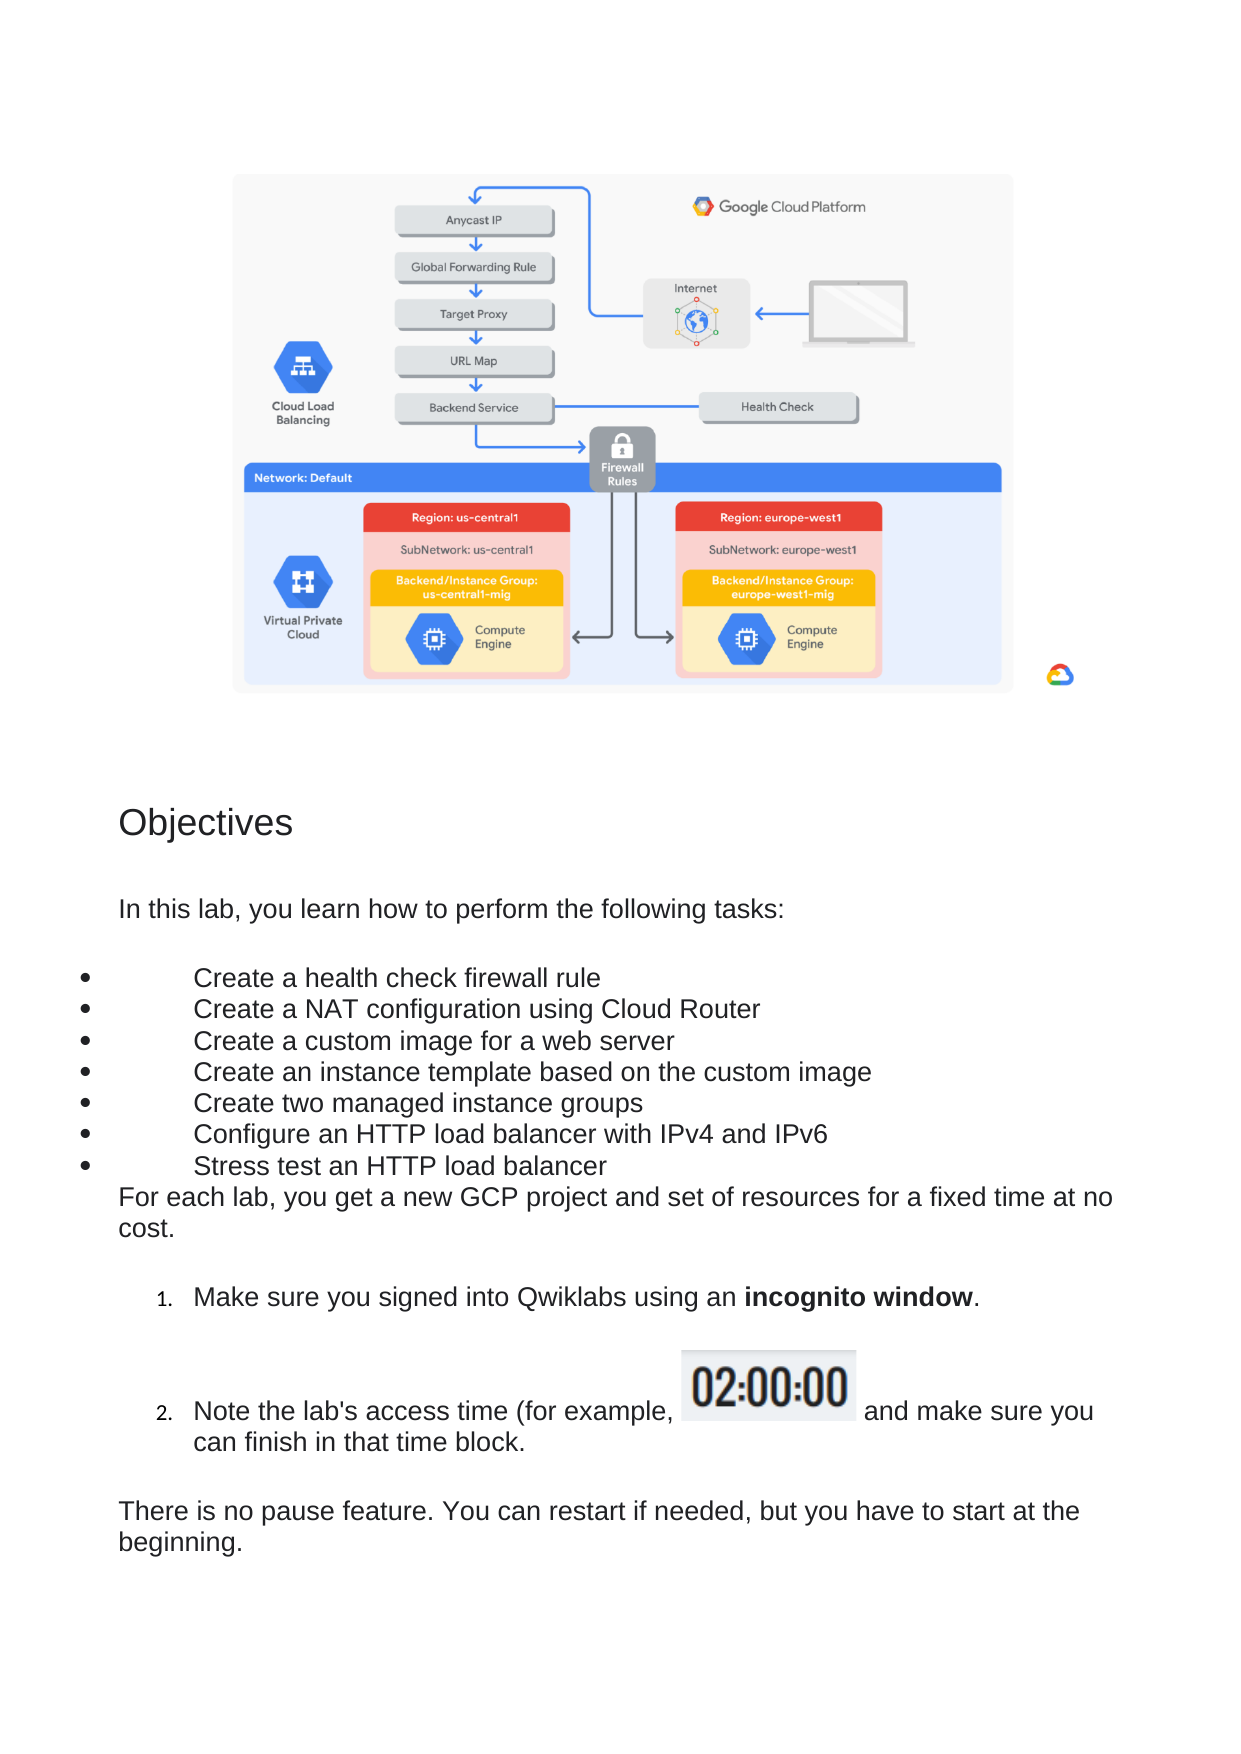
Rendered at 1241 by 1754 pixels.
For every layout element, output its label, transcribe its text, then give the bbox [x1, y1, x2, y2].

list Create a NAT configuration using Cloud Router [81, 993, 1122, 1024]
list Create a custom image for a web server [81, 1024, 1122, 1056]
picture [681, 1350, 857, 1421]
subtitle Objectives [118, 800, 1122, 843]
list Configure an HTTP load balancer with IPv4 and IPv6 [81, 1118, 1122, 1150]
text For each lab, you get a new GCP project and set of resources for a fixed time at no cost. [118, 1181, 1122, 1244]
list Stress test an HTTP load balancer [81, 1150, 1122, 1181]
text In this lab, you learn how to perform the following tasks: [118, 893, 1122, 924]
list Create two managed instance groups [81, 1087, 1122, 1118]
list Note the lab's access time (for example, and make sure you can finish in that time block. [156, 1350, 1122, 1457]
picture [118, 147, 1123, 713]
list Create an instance template based on the custom image [81, 1056, 1122, 1087]
text There is no pause feature. You can restart if needed, but you have to start at the beginning. [118, 1495, 1122, 1557]
list Make sure you signed into Qwiklabs using an incognito window. [156, 1281, 1122, 1312]
list Create a health check firewall rule [81, 962, 1122, 993]
